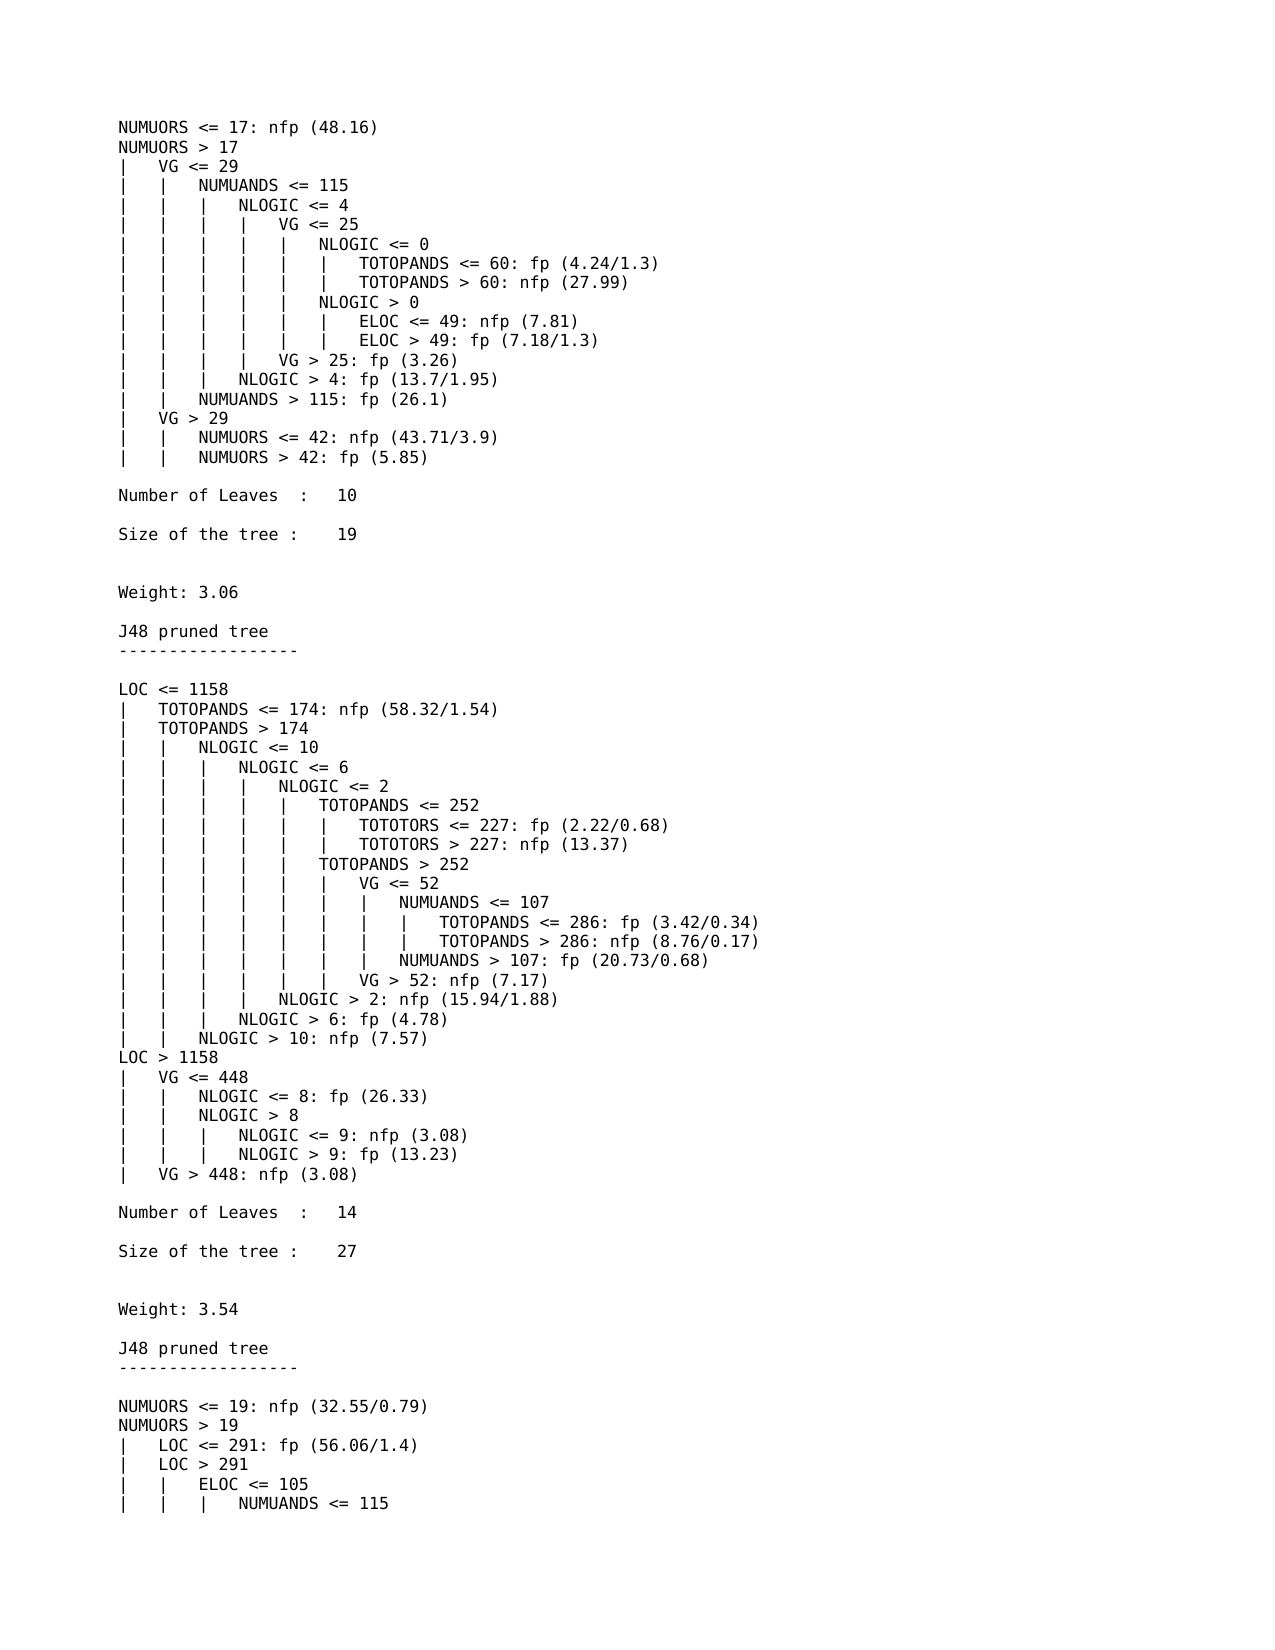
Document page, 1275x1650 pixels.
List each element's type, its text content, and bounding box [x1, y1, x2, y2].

text | | | | | TOTOPANDS <= 252 [118, 796, 1157, 816]
text | | NLOGIC > 10: nfp (7.57) [118, 1029, 1157, 1048]
text | | | | | | TOTOTORS <= 227: fp (2.22/0.68) [118, 816, 1157, 835]
text | | | NLOGIC <= 9: nfp (3.08) [118, 1126, 1157, 1145]
text | | | | | TOTOPANDS > 252 [118, 854, 1157, 874]
text NUMUORS > 19 [118, 1416, 1157, 1436]
text J48 pruned tree [118, 1339, 1157, 1358]
text Weight: 3.06 [118, 583, 1157, 602]
text | | NLOGIC <= 8: fp (26.33) [118, 1087, 1157, 1106]
text | | | | | | VG <= 52 [118, 874, 1157, 893]
text | VG <= 448 [118, 1067, 1157, 1087]
text | | NUMUORS > 42: fp (5.85) [118, 447, 1157, 467]
text | TOTOPANDS > 174 [118, 719, 1157, 738]
text | | | | | | | NUMUANDS > 107: fp (20.73/0.68) [118, 951, 1157, 971]
text | VG > 29 [118, 409, 1157, 428]
text Number of Leaves : 10 [118, 486, 1157, 506]
text | | | | | | TOTOPANDS > 60: nfp (27.99) [118, 273, 1157, 292]
text LOC > 1158 [118, 1048, 1157, 1067]
text ------------------ [118, 641, 1157, 661]
text | LOC <= 291: fp (56.06/1.4) [118, 1436, 1157, 1455]
text | | | | | | VG > 52: nfp (7.17) [118, 971, 1157, 990]
text | | | NLOGIC <= 4 [118, 196, 1157, 215]
text Number of Leaves : 14 [118, 1203, 1157, 1222]
text | | | | VG <= 25 [118, 215, 1157, 234]
text | LOC > 291 [118, 1455, 1157, 1474]
text | | | | | | | | TOTOPANDS > 286: nfp (8.76/0.17) [118, 932, 1157, 951]
text | | | | | | | NUMUANDS <= 107 [118, 893, 1157, 912]
text | | | NLOGIC > 4: fp (13.7/1.95) [118, 370, 1157, 389]
text | | | | NLOGIC > 2: nfp (15.94/1.88) [118, 990, 1157, 1009]
text | | | | VG > 25: fp (3.26) [118, 351, 1157, 370]
text | | ELOC <= 105 [118, 1474, 1157, 1494]
text J48 pruned tree [118, 622, 1157, 641]
text NUMUORS > 17 [118, 137, 1157, 157]
text | | NUMUANDS > 115: fp (26.1) [118, 389, 1157, 409]
text Size of the tree : 27 [118, 1242, 1157, 1261]
text | | NUMUORS <= 42: nfp (43.71/3.9) [118, 428, 1157, 447]
text NUMUORS <= 19: nfp (32.55/0.79) [118, 1397, 1157, 1416]
text | | | | | NLOGIC > 0 [118, 292, 1157, 312]
text Size of the tree : 19 [118, 525, 1157, 544]
text | TOTOPANDS <= 174: nfp (58.32/1.54) [118, 699, 1157, 719]
text NUMUORS <= 17: nfp (48.16) [118, 118, 1157, 137]
text | VG <= 29 [118, 157, 1157, 176]
text | | | NLOGIC > 9: fp (13.23) [118, 1145, 1157, 1164]
text | | | NUMUANDS <= 115 [118, 1494, 1157, 1513]
text | | | NLOGIC > 6: fp (4.78) [118, 1009, 1157, 1029]
text | | NLOGIC <= 10 [118, 738, 1157, 757]
text ------------------ [118, 1358, 1157, 1377]
text | | | | | | TOTOPANDS <= 60: fp (4.24/1.3) [118, 254, 1157, 273]
text | | NLOGIC > 8 [118, 1106, 1157, 1126]
text LOC <= 1158 [118, 680, 1157, 699]
text | | | | | | ELOC <= 49: nfp (7.81) [118, 312, 1157, 331]
text | | | | | | TOTOTORS > 227: nfp (13.37) [118, 835, 1157, 854]
text | | | | | | | | TOTOPANDS <= 286: fp (3.42/0.34) [118, 912, 1157, 932]
text | | | | | NLOGIC <= 0 [118, 234, 1157, 254]
text | VG > 448: nfp (3.08) [118, 1164, 1157, 1184]
text | | NUMUANDS <= 115 [118, 176, 1157, 196]
text Weight: 3.54 [118, 1300, 1157, 1319]
text | | | | NLOGIC <= 2 [118, 777, 1157, 796]
text | | | | | | ELOC > 49: fp (7.18/1.3) [118, 331, 1157, 351]
text | | | NLOGIC <= 6 [118, 757, 1157, 777]
